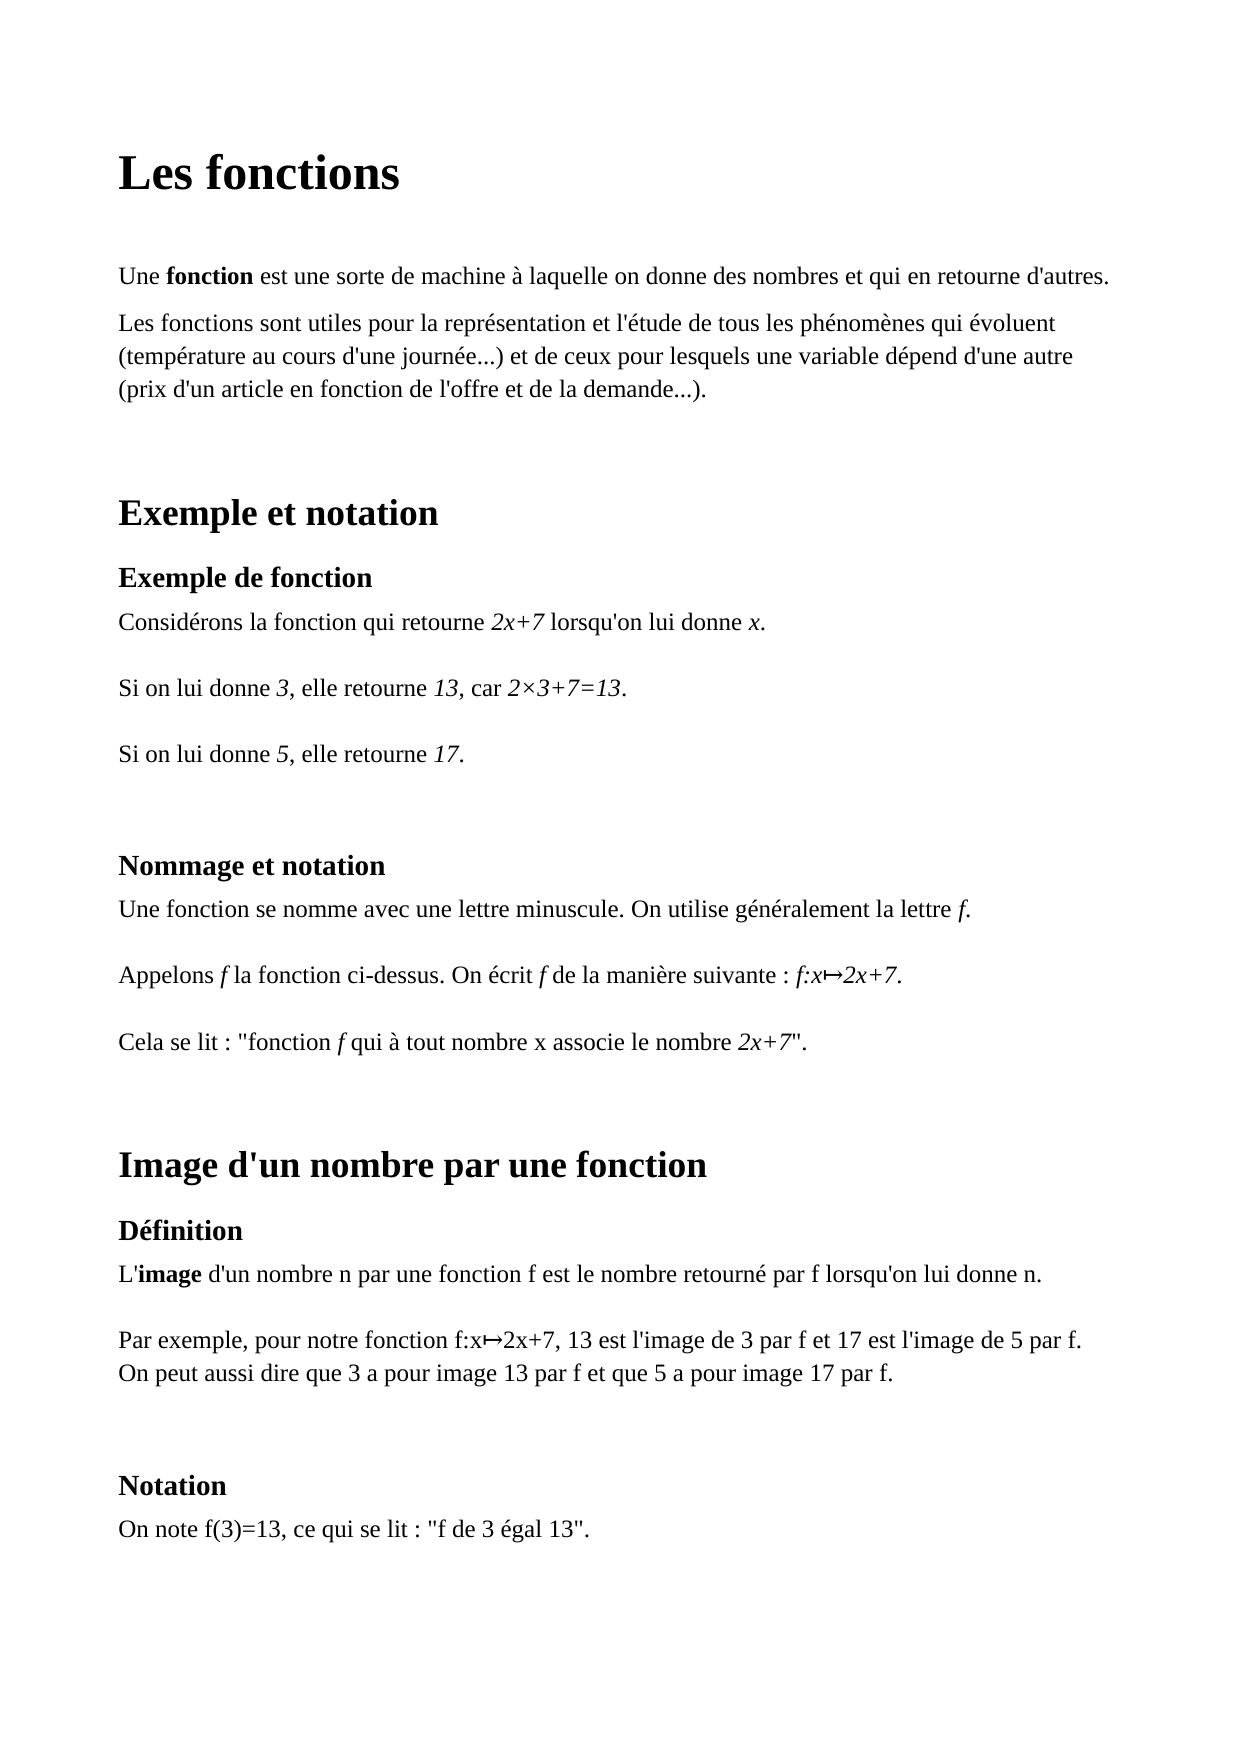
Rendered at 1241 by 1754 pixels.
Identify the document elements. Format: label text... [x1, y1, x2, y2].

subtitle Les fonctions [118, 143, 1122, 201]
text L'image d'un nombre n par une fonction f est le nombre retourné par f lorsqu'on lui donne n. Par exemple, pour notre fonction f:x↦2x+7, 13 est l'image de 3 par f et 17 est l'image de 5 par f. On peut aussi dire que 3 a pour image 13 par f et que 5 a pour image 17 par f. [118, 1259, 1122, 1387]
subtitle Exemple et notation [118, 490, 1122, 533]
subtitle Nommage et notation [118, 848, 1122, 882]
text Les fonctions sont utiles pour la représentation et l'étude de tous les phénomènes qui évoluent (température au cours d'une journée...) et de ceux pour lesquels une variable dépend d'une autre (prix d'un article en fonction de l'offre et de la demande...). [118, 308, 1122, 403]
subtitle Exemple de fonction [118, 561, 1122, 594]
text On note f(3)=13, ce qui se lit : "f de 3 égal 13". [118, 1514, 1122, 1543]
subtitle Définition [118, 1213, 1122, 1246]
text Une fonction est une sorte de machine à laquelle on donne des nombres et qui en retourne d'autres. [118, 261, 1122, 289]
subtitle Notation [118, 1468, 1122, 1501]
text Considérons la fonction qui retourne 2x+7 lorsqu'on lui donne x. Si on lui donne 3, elle retourne 13, car 2×3+7=13. Si on lui donne 5, elle retourne 17. [118, 607, 1122, 767]
subtitle Image d'un nombre par une fonction [118, 1143, 1122, 1186]
text Une fonction se nomme avec une lettre minuscule. On utilise généralement la lettre f. Appelons f la fonction ci-dessus. On écrit f de la manière suivante : f:x↦2x+7. Cela se lit : "fonction f qui à tout nombre x associe le nombre 2x+7". [118, 894, 1122, 1055]
